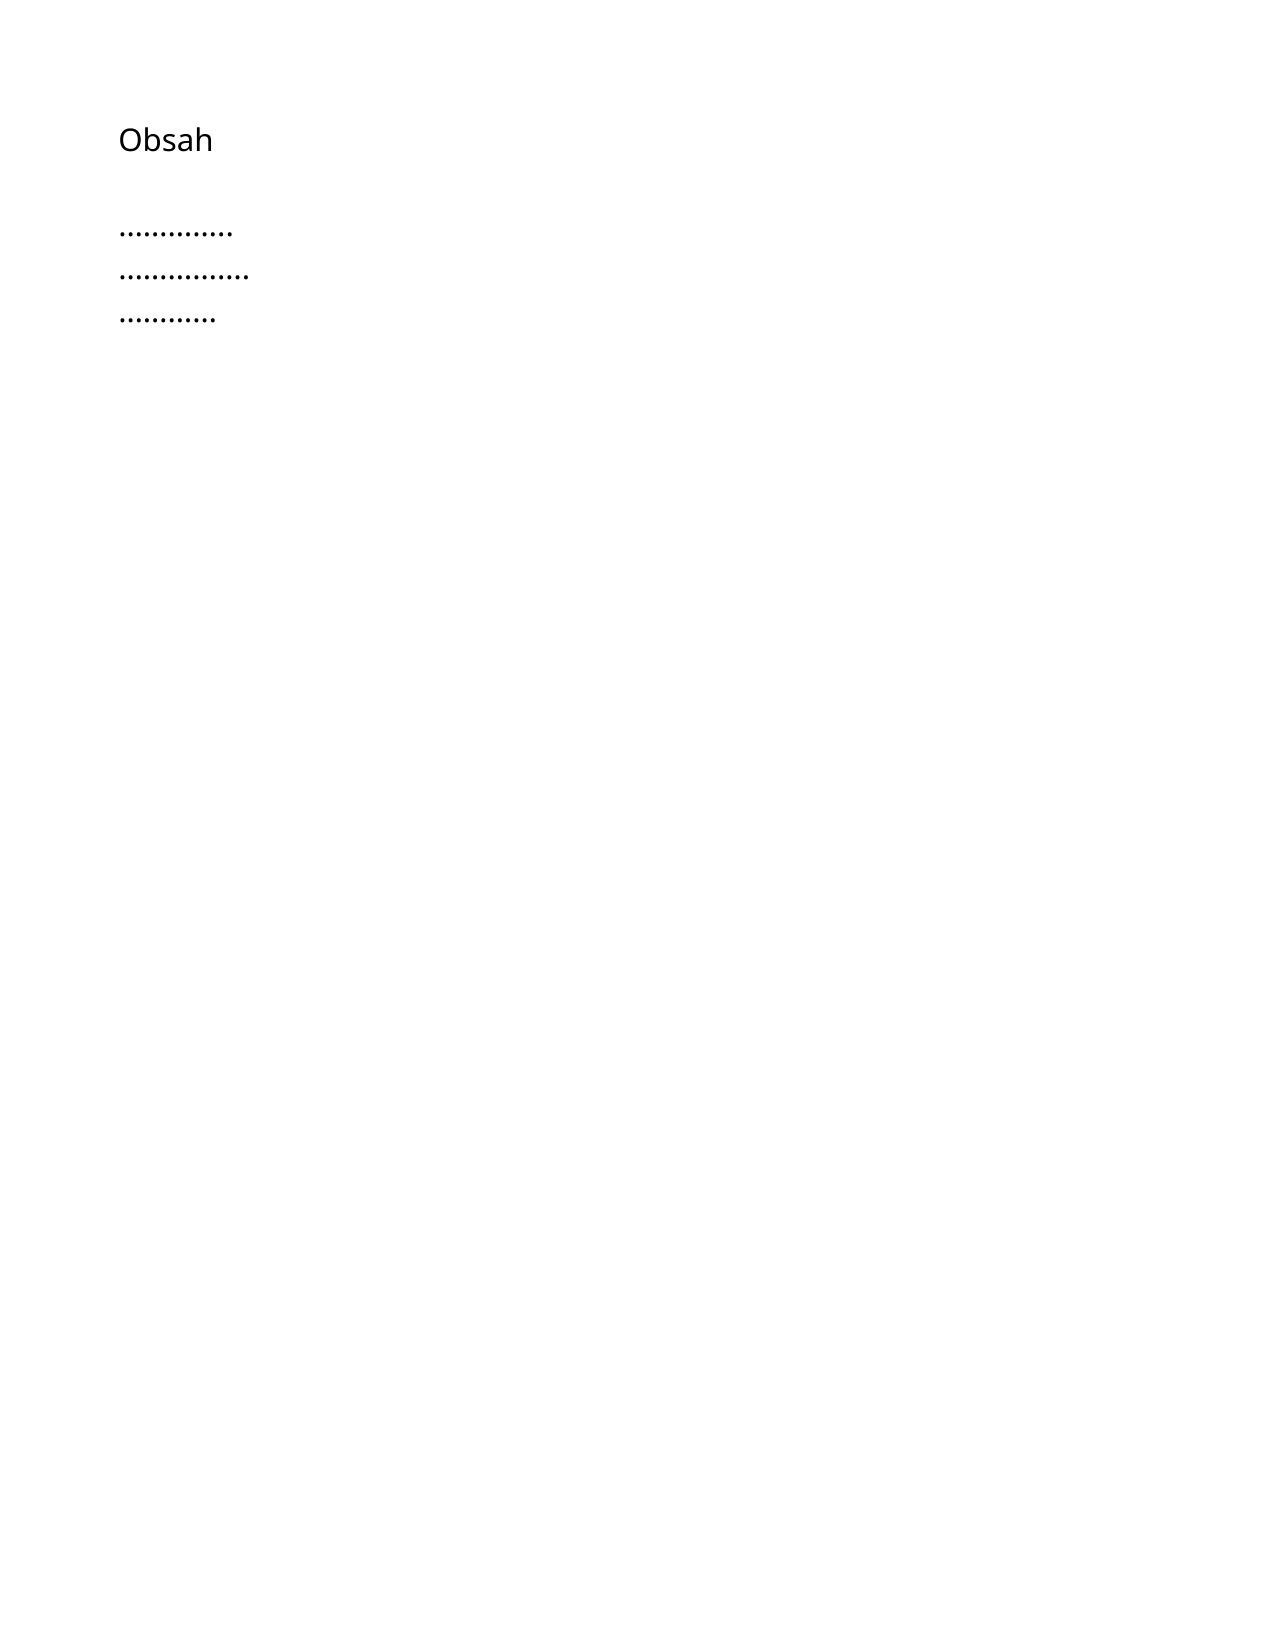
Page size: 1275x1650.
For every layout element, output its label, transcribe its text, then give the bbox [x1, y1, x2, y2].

text ………… [118, 288, 1157, 331]
text ……………. [118, 246, 1157, 288]
text ………….. [118, 203, 1157, 246]
text Obsah [118, 118, 1157, 161]
